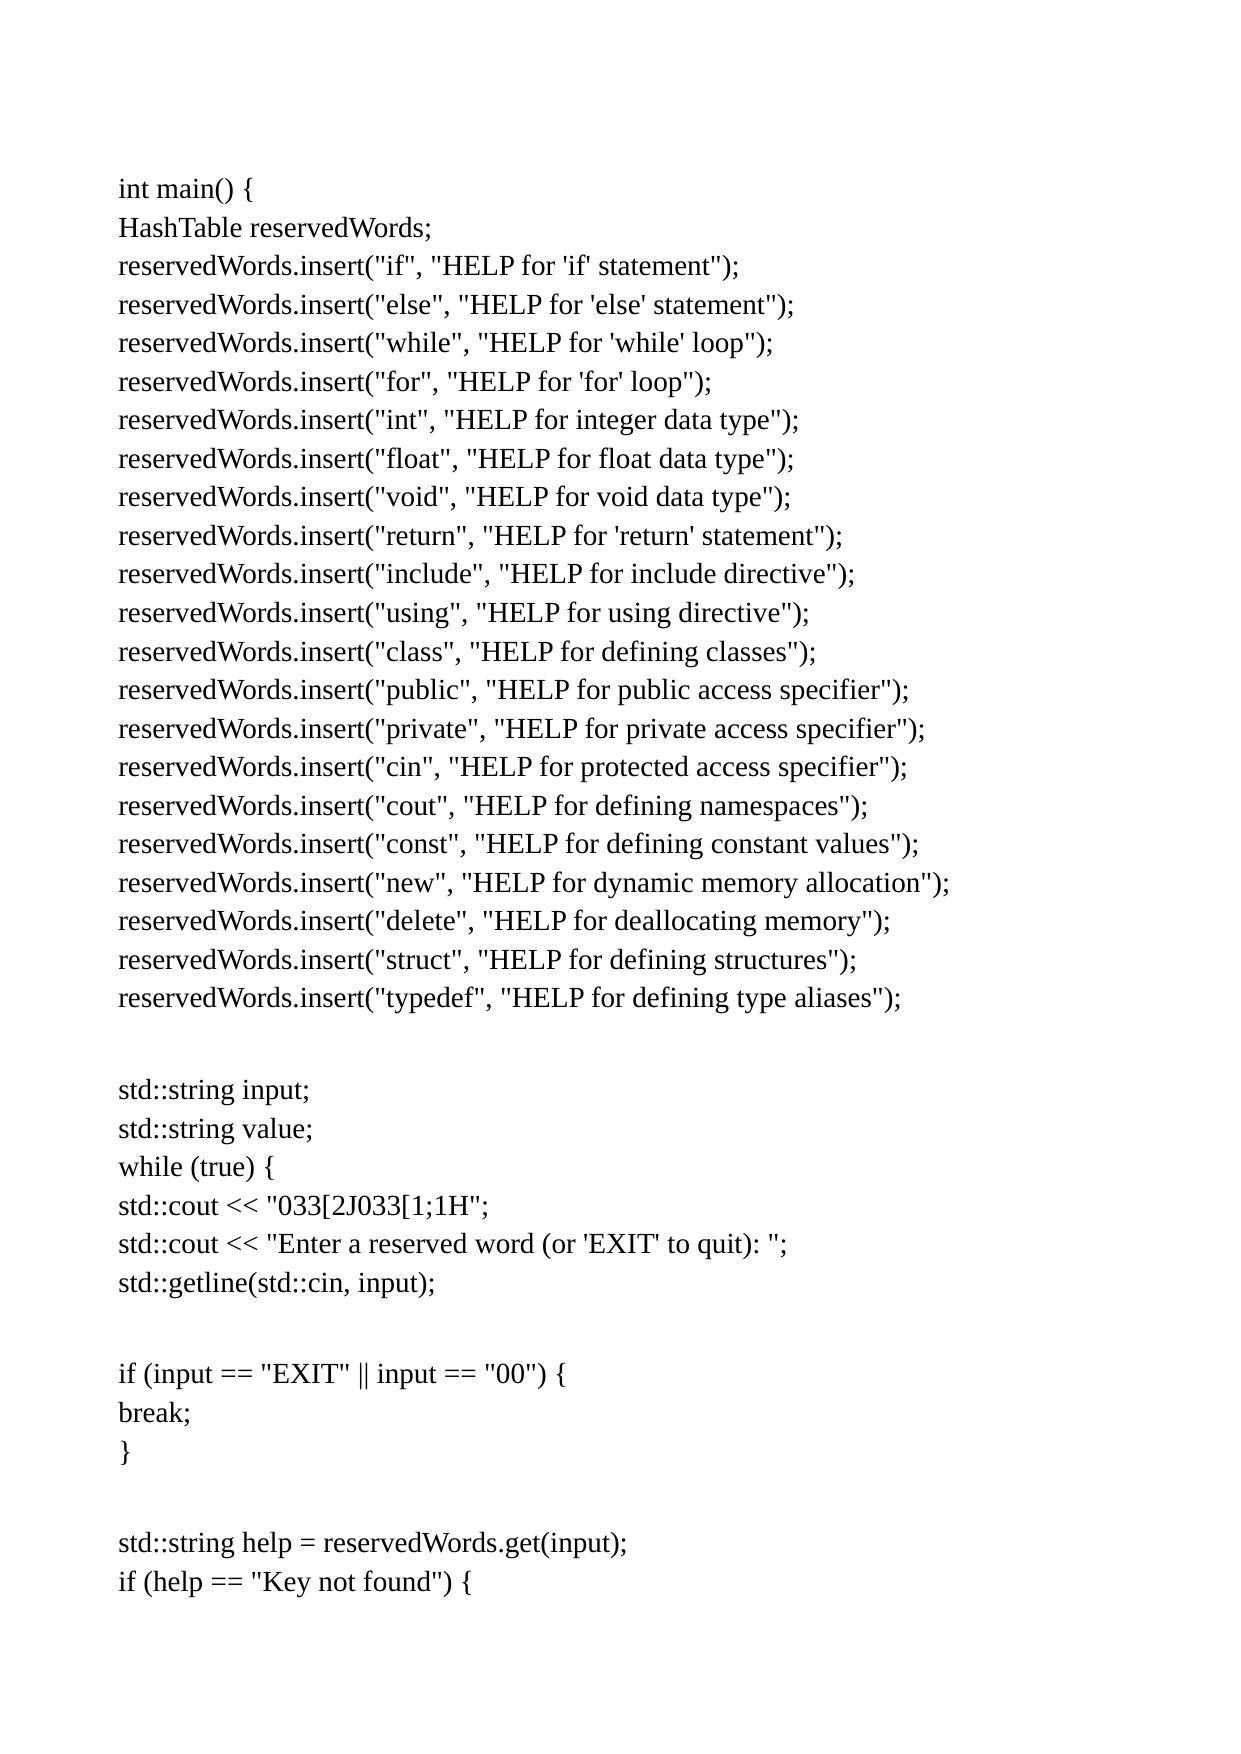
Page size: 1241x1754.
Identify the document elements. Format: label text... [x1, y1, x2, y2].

text reservedWords.insert("new", "HELP for dynamic memory allocation"); [118, 865, 1122, 898]
text reservedWords.insert("public", "HELP for public access specifier"); [118, 672, 1122, 706]
text reservedWords.insert("if", "HELP for 'if' statement"); [118, 248, 1122, 282]
text reservedWords.insert("cin", "HELP for protected access specifier"); [118, 749, 1122, 783]
text reservedWords.insert("cout", "HELP for defining namespaces"); [118, 788, 1122, 821]
text } [118, 1434, 1122, 1467]
text while (true) { [118, 1149, 1122, 1183]
text reservedWords.insert("class", "HELP for defining classes"); [118, 634, 1122, 667]
text reservedWords.insert("private", "HELP for private access specifier"); [118, 711, 1122, 744]
text reservedWords.insert("const", "HELP for defining constant values"); [118, 826, 1122, 860]
text reservedWords.insert("delete", "HELP for deallocating memory"); [118, 903, 1122, 937]
text reservedWords.insert("else", "HELP for 'else' statement"); [118, 287, 1122, 320]
text std::string value; [118, 1111, 1122, 1144]
text int main() { [118, 171, 1122, 205]
text HashTable reservedWords; [118, 210, 1122, 243]
text reservedWords.insert("float", "HELP for float data type"); [118, 441, 1122, 474]
text std::getline(std::cin, input); [118, 1265, 1122, 1298]
text reservedWords.insert("using", "HELP for using directive"); [118, 595, 1122, 629]
text reservedWords.insert("struct", "HELP for defining structures"); [118, 942, 1122, 976]
text reservedWords.insert("return", "HELP for 'return' statement"); [118, 518, 1122, 552]
text reservedWords.insert("include", "HELP for include directive"); [118, 557, 1122, 590]
text reservedWords.insert("for", "HELP for 'for' loop"); [118, 364, 1122, 397]
text std::cout << "033[2J033[1;1H"; [118, 1188, 1122, 1221]
text reservedWords.insert("int", "HELP for integer data type"); [118, 402, 1122, 436]
text reservedWords.insert("while", "HELP for 'while' loop"); [118, 325, 1122, 359]
text std::string input; [118, 1072, 1122, 1106]
text reservedWords.insert("void", "HELP for void data type"); [118, 479, 1122, 513]
text break; [118, 1395, 1122, 1429]
text reservedWords.insert("typedef", "HELP for defining type aliases"); [118, 981, 1122, 1014]
text if (help == "Key not found") { [118, 1564, 1122, 1597]
text std::string help = reservedWords.get(input); [118, 1525, 1122, 1559]
text if (input == "EXIT" || input == "00") { [118, 1357, 1122, 1390]
text std::cout << "Enter a reserved word (or 'EXIT' to quit): "; [118, 1226, 1122, 1260]
